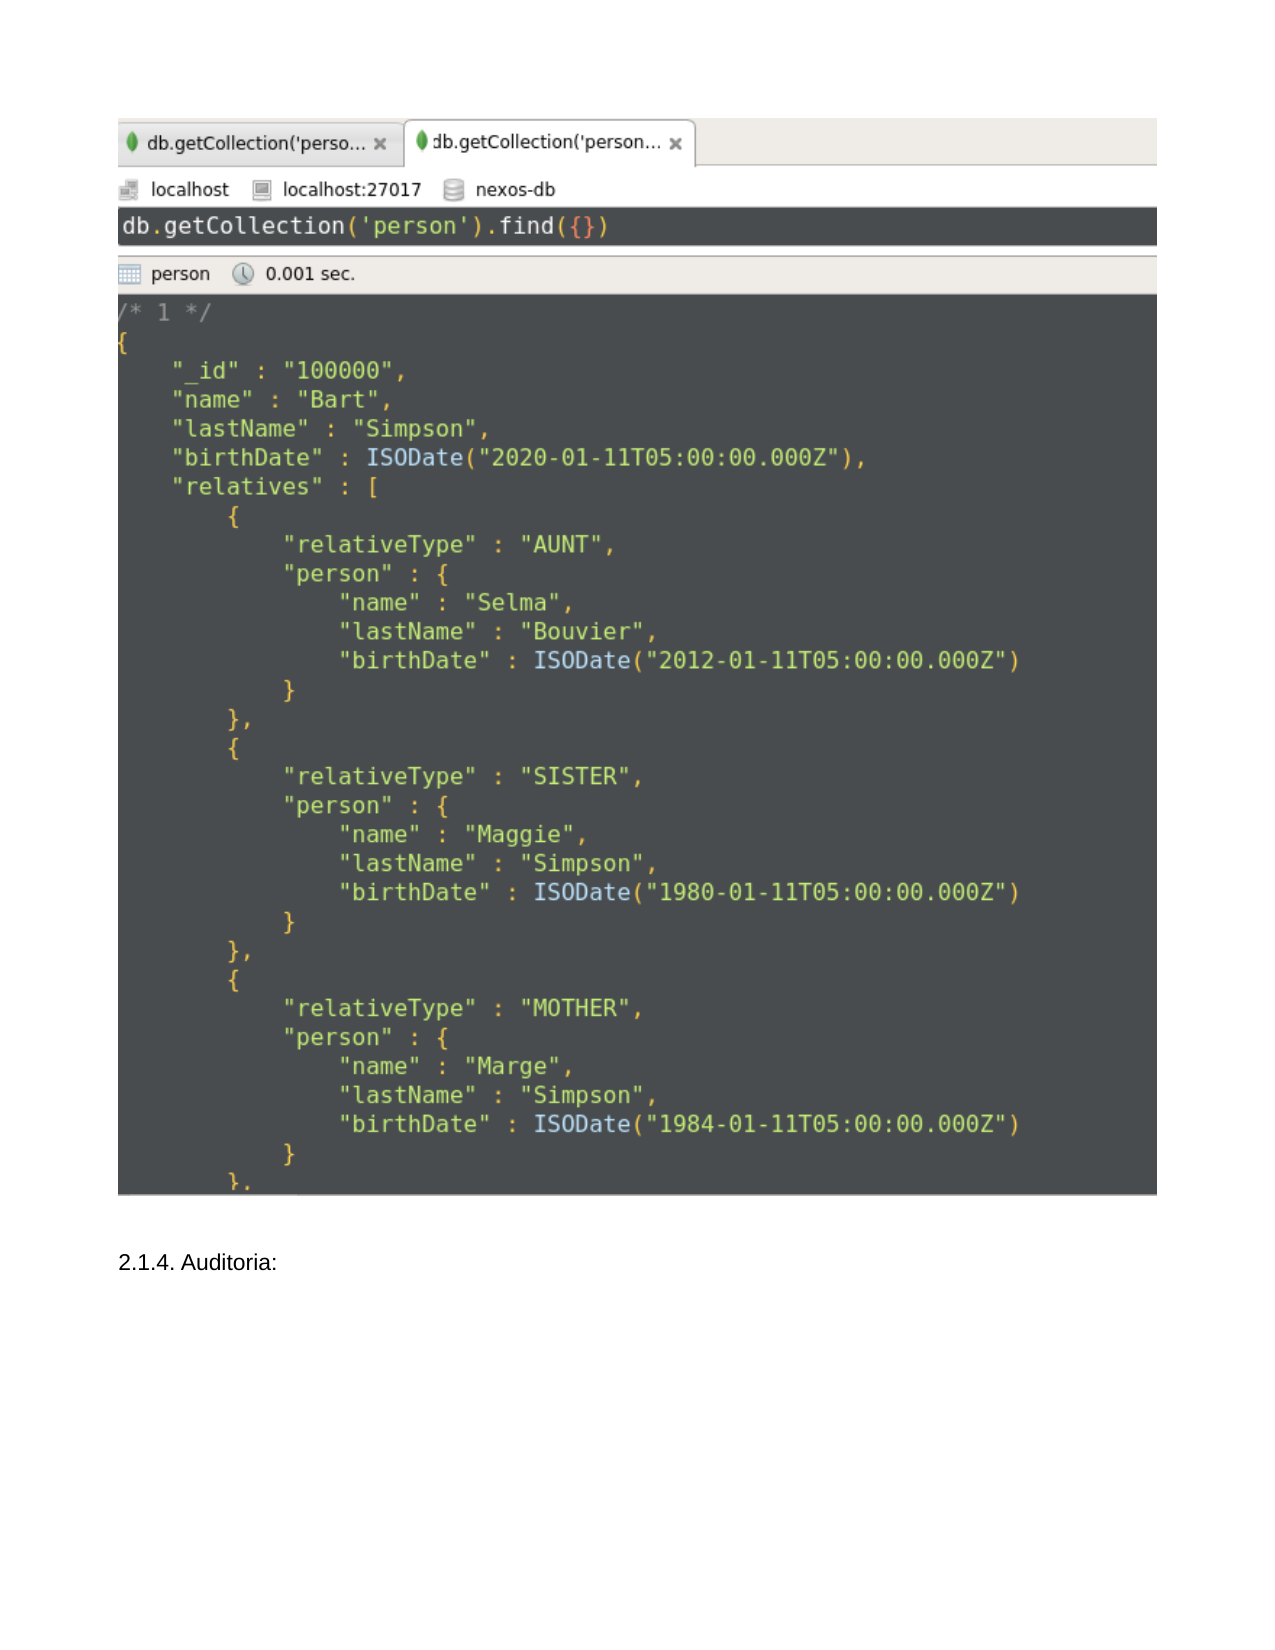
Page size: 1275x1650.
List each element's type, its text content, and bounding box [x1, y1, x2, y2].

picture [118, 118, 1157, 1196]
text 2.1.4. Auditoria: [118, 1249, 1157, 1275]
